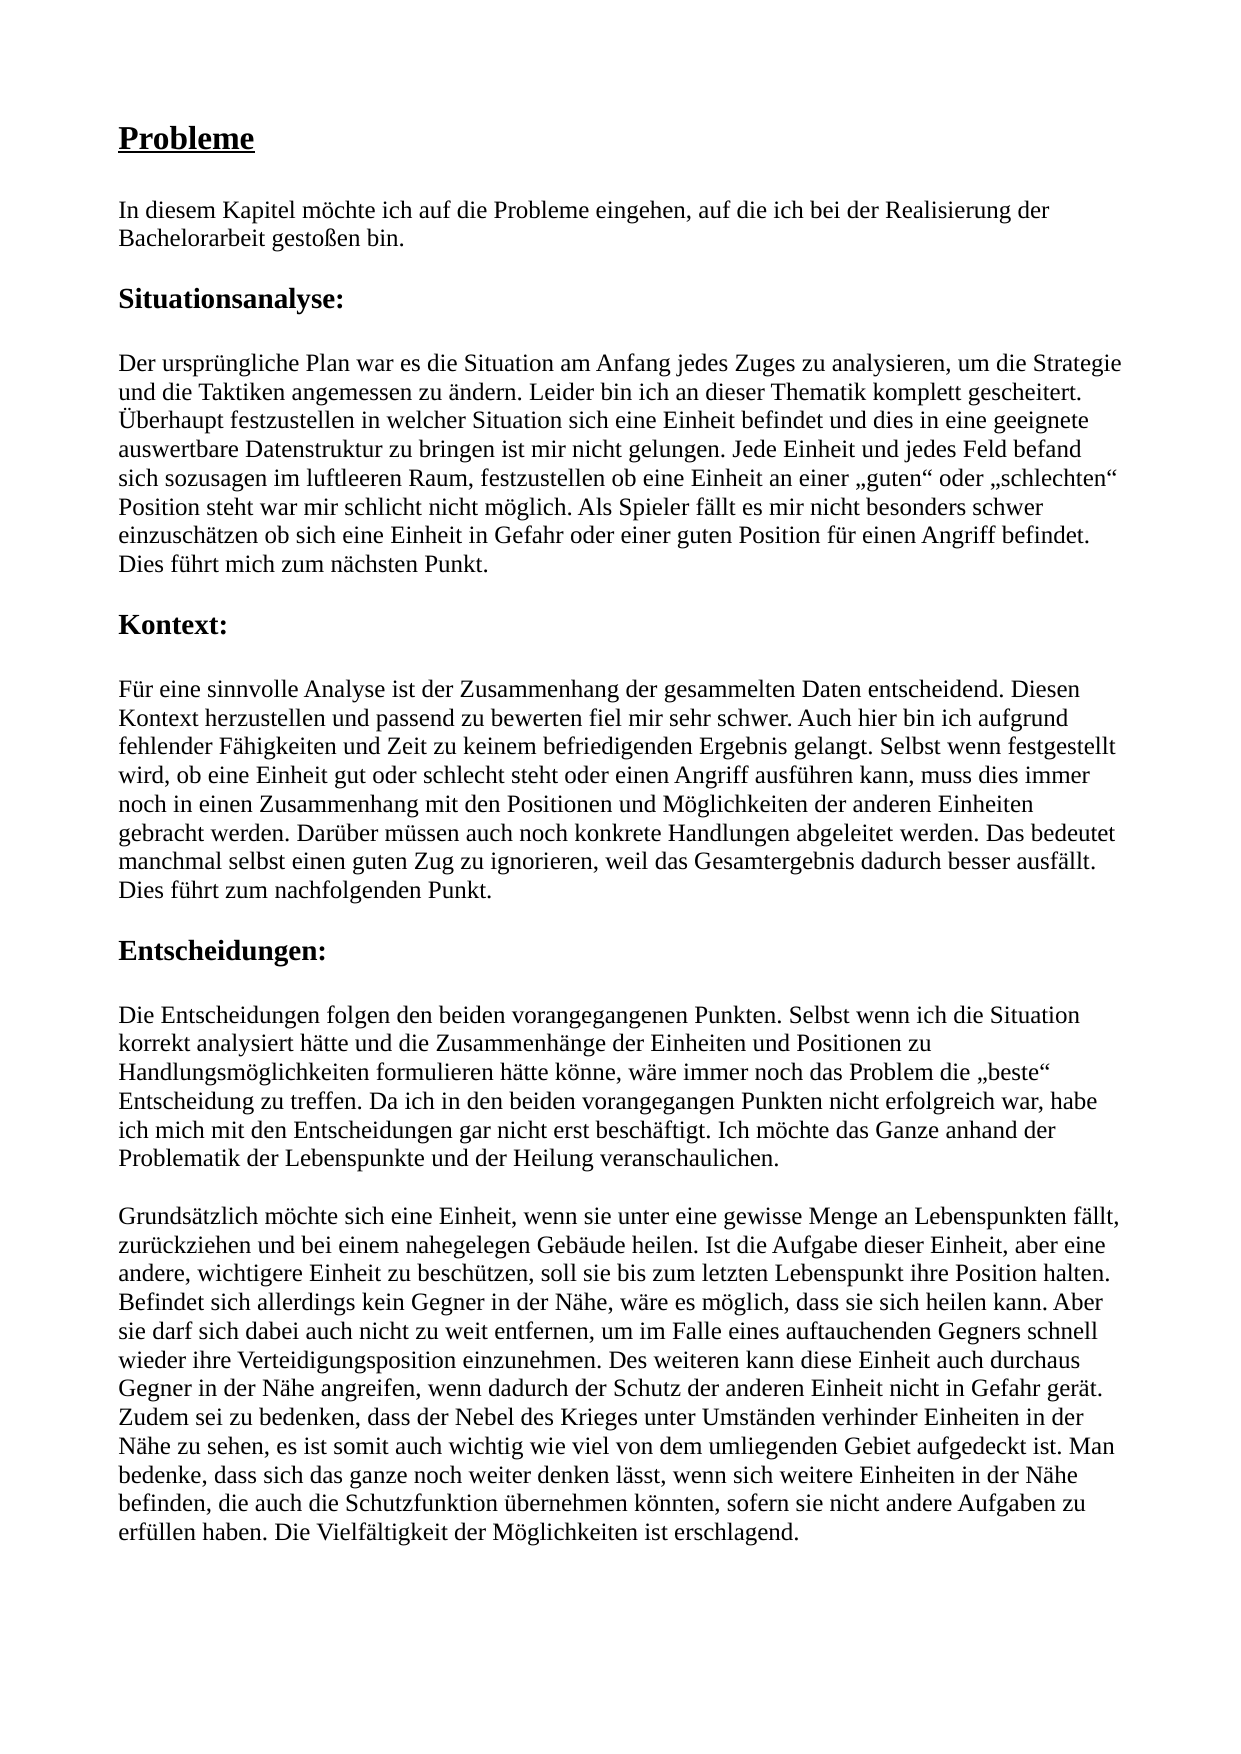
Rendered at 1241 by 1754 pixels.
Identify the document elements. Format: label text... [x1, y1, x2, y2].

text Kontext: [118, 607, 1122, 640]
text Für eine sinnvolle Analyse ist der Zusammenhang der gesammelten Daten entscheidend. Diesen Kontext herzustellen und passend zu bewerten fiel mir sehr schwer. Auch hier bin ich aufgrund fehlender Fähigkeiten und Zeit zu keinem befriedigenden Ergebnis gelangt. Selbst wenn festgestellt wird, ob eine Einheit gut oder schlecht steht oder einen Angriff ausführen kann, muss dies immer noch in einen Zusammenhang mit den Positionen und Möglichkeiten der anderen Einheiten gebracht werden. Darüber müssen auch noch konkrete Handlungen abgeleitet werden. Das bedeutet manchmal selbst einen guten Zug zu ignorieren, weil das Gesamtergebnis dadurch besser ausfällt. Dies führt zum nachfolgenden Punkt. [118, 674, 1122, 904]
text Situationsanalyse: [118, 281, 1122, 314]
text Probleme [118, 118, 1122, 156]
text Der ursprüngliche Plan war es die Situation am Anfang jedes Zuges zu analysieren, um die Strategie und die Taktiken angemessen zu ändern. Leider bin ich an dieser Thematik komplett gescheitert. Überhaupt festzustellen in welcher Situation sich eine Einheit befindet und dies in eine geeignete auswertbare Datenstruktur zu bringen ist mir nicht gelungen. Jede Einheit und jedes Feld befand sich sozusagen im luftleeren Raum, festzustellen ob eine Einheit an einer „guten“ oder „schlechten“ Position steht war mir schlicht nicht möglich. Als Spieler fällt es mir nicht besonders schwer einzuschätzen ob sich eine Einheit in Gefahr oder einer guten Position für einen Angriff befindet. Dies führt mich zum nächsten Punkt. [118, 348, 1122, 578]
text In diesem Kapitel möchte ich auf die Probleme eingehen, auf die ich bei der Realisierung der Bachelorarbeit gestoßen bin. [118, 195, 1122, 252]
text Entscheidungen: [118, 933, 1122, 966]
text Grundsätzlich möchte sich eine Einheit, wenn sie unter eine gewisse Menge an Lebenspunkten fällt, zurückziehen und bei einem nahegelegen Gebäude heilen. Ist die Aufgabe dieser Einheit, aber eine andere, wichtigere Einheit zu beschützen, soll sie bis zum letzten Lebenspunkt ihre Position halten. Befindet sich allerdings kein Gegner in der Nähe, wäre es möglich, dass sie sich heilen kann. Aber sie darf sich dabei auch nicht zu weit entfernen, um im Falle eines auftauchenden Gegners schnell wieder ihre Verteidigungsposition einzunehmen. Des weiteren kann diese Einheit auch durchaus Gegner in der Nähe angreifen, wenn dadurch der Schutz der anderen Einheit nicht in Gefahr gerät. Zudem sei zu bedenken, dass der Nebel des Krieges unter Umständen verhinder Einheiten in der Nähe zu sehen, es ist somit auch wichtig wie viel von dem umliegenden Gebiet aufgedeckt ist. Man bedenke, dass sich das ganze noch weiter denken lässt, wenn sich weitere Einheiten in der Nähe befinden, die auch die Schutzfunktion übernehmen könnten, sofern sie nicht andere Aufgaben zu erfüllen haben. Die Vielfältigkeit der Möglichkeiten ist erschlagend. [118, 1201, 1122, 1546]
text Die Entscheidungen folgen den beiden vorangegangenen Punkten. Selbst wenn ich die Situation korrekt analysiert hätte und die Zusammenhänge der Einheiten und Positionen zu Handlungsmöglichkeiten formulieren hätte könne, wäre immer noch das Problem die „beste“ Entscheidung zu treffen. Da ich in den beiden vorangegangen Punkten nicht erfolgreich war, habe ich mich mit den Entscheidungen gar nicht erst beschäftigt. Ich möchte das Ganze anhand der Problematik der Lebenspunkte und der Heilung veranschaulichen. [118, 1000, 1122, 1172]
